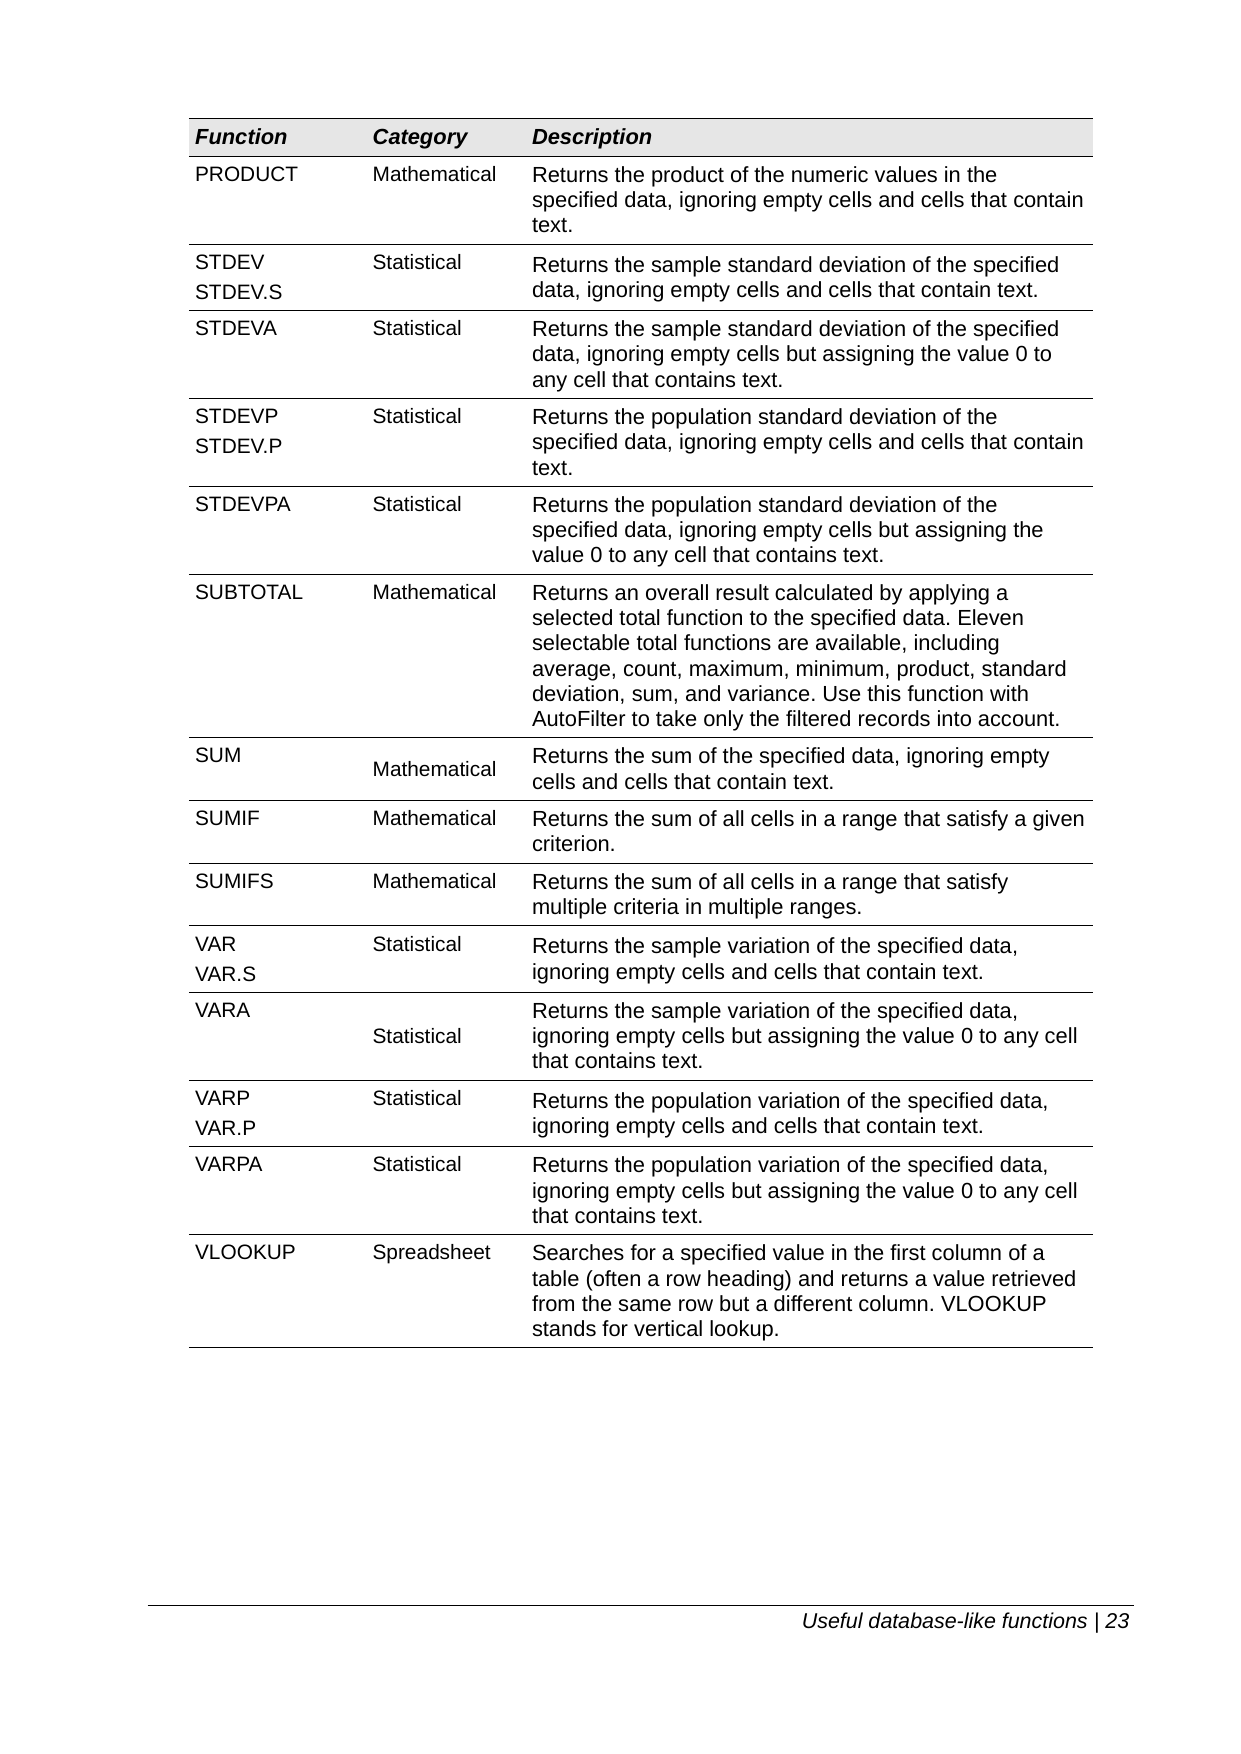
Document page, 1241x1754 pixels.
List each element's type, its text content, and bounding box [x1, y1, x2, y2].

table_cell SUBTOTAL [189, 575, 366, 737]
table_cell STDEVP STDEV.P [189, 399, 366, 486]
table_cell STDEVA [189, 311, 366, 398]
table_cell Returns the sample variation of the specified data, ignoring empty cells but assigning the value 0 to any cell that contains text. [526, 993, 1093, 1080]
table_cell Statistical [366, 487, 526, 574]
table_cell Returns the sum of all cells in a range that satisfy a given criterion. [526, 801, 1093, 863]
table_cell STDEVPA [189, 487, 366, 574]
table_cell Returns the sample standard deviation of the specified data, ignoring empty cells and cells that contain text. [526, 245, 1093, 310]
table_cell Statistical [366, 926, 526, 992]
table_cell Returns the population standard deviation of the specified data, ignoring empty cells and cells that contain text. [526, 399, 1093, 486]
table_cell Returns an overall result calculated by applying a selected total function to the specified data. Eleven selectable total functions are available, including average, count, maximum, minimum, product, standard deviation, sum, and variance. Use this function with AutoFilter to take only the filtered records into account. [526, 575, 1093, 737]
table_cell SUMIFS [189, 864, 366, 925]
table_cell Mathematical [366, 801, 526, 863]
table_cell SUM [189, 738, 366, 800]
table_cell Returns the population standard deviation of the specified data, ignoring empty cells but assigning the value 0 to any cell that contains text. [526, 487, 1093, 574]
table_cell SUMIF [189, 801, 366, 863]
table_cell Mathematical [366, 738, 526, 800]
table_cell Statistical [366, 1081, 526, 1146]
table_cell Returns the sample standard deviation of the specified data, ignoring empty cells but assigning the value 0 to any cell that contains text. [526, 311, 1093, 398]
table_cell VARA [189, 993, 366, 1080]
table_cell Statistical [366, 993, 526, 1080]
table_cell VLOOKUP [189, 1235, 366, 1347]
table_header Function [189, 119, 366, 156]
table_header Category [366, 119, 526, 156]
table_cell Returns the product of the numeric values in the specified data, ignoring empty cells and cells that contain text. [526, 157, 1093, 243]
table_cell Statistical [366, 399, 526, 486]
table_cell Returns the sample variation of the specified data, ignoring empty cells and cells that contain text. [526, 926, 1093, 992]
table_cell Searches for a specified value in the first column of a table (often a row heading) and returns a value retrieved from the same row but a different column. VLOOKUP stands for vertical lookup. [526, 1235, 1093, 1347]
table_cell Statistical [366, 1147, 526, 1234]
table_cell PRODUCT [189, 157, 366, 243]
table_cell VARPA [189, 1147, 366, 1234]
table_cell Returns the sum of the specified data, ignoring empty cells and cells that contain text. [526, 738, 1093, 800]
table_cell VARP VAR.P [189, 1081, 366, 1146]
table_cell Returns the sum of all cells in a range that satisfy multiple criteria in multiple ranges. [526, 864, 1093, 925]
table_cell Returns the population variation of the specified data, ignoring empty cells but assigning the value 0 to any cell that contains text. [526, 1147, 1093, 1234]
table_cell Statistical [366, 245, 526, 310]
table_cell Statistical [366, 311, 526, 398]
table_cell Mathematical [366, 864, 526, 925]
table_cell STDEV STDEV.S [189, 245, 366, 310]
table_cell Returns the population variation of the specified data, ignoring empty cells and cells that contain text. [526, 1081, 1093, 1146]
table_cell VAR VAR.S [189, 926, 366, 992]
table_cell Spreadsheet [366, 1235, 526, 1347]
table_cell Mathematical [366, 575, 526, 737]
table_cell Mathematical [366, 157, 526, 243]
table_header Description [526, 119, 1093, 156]
